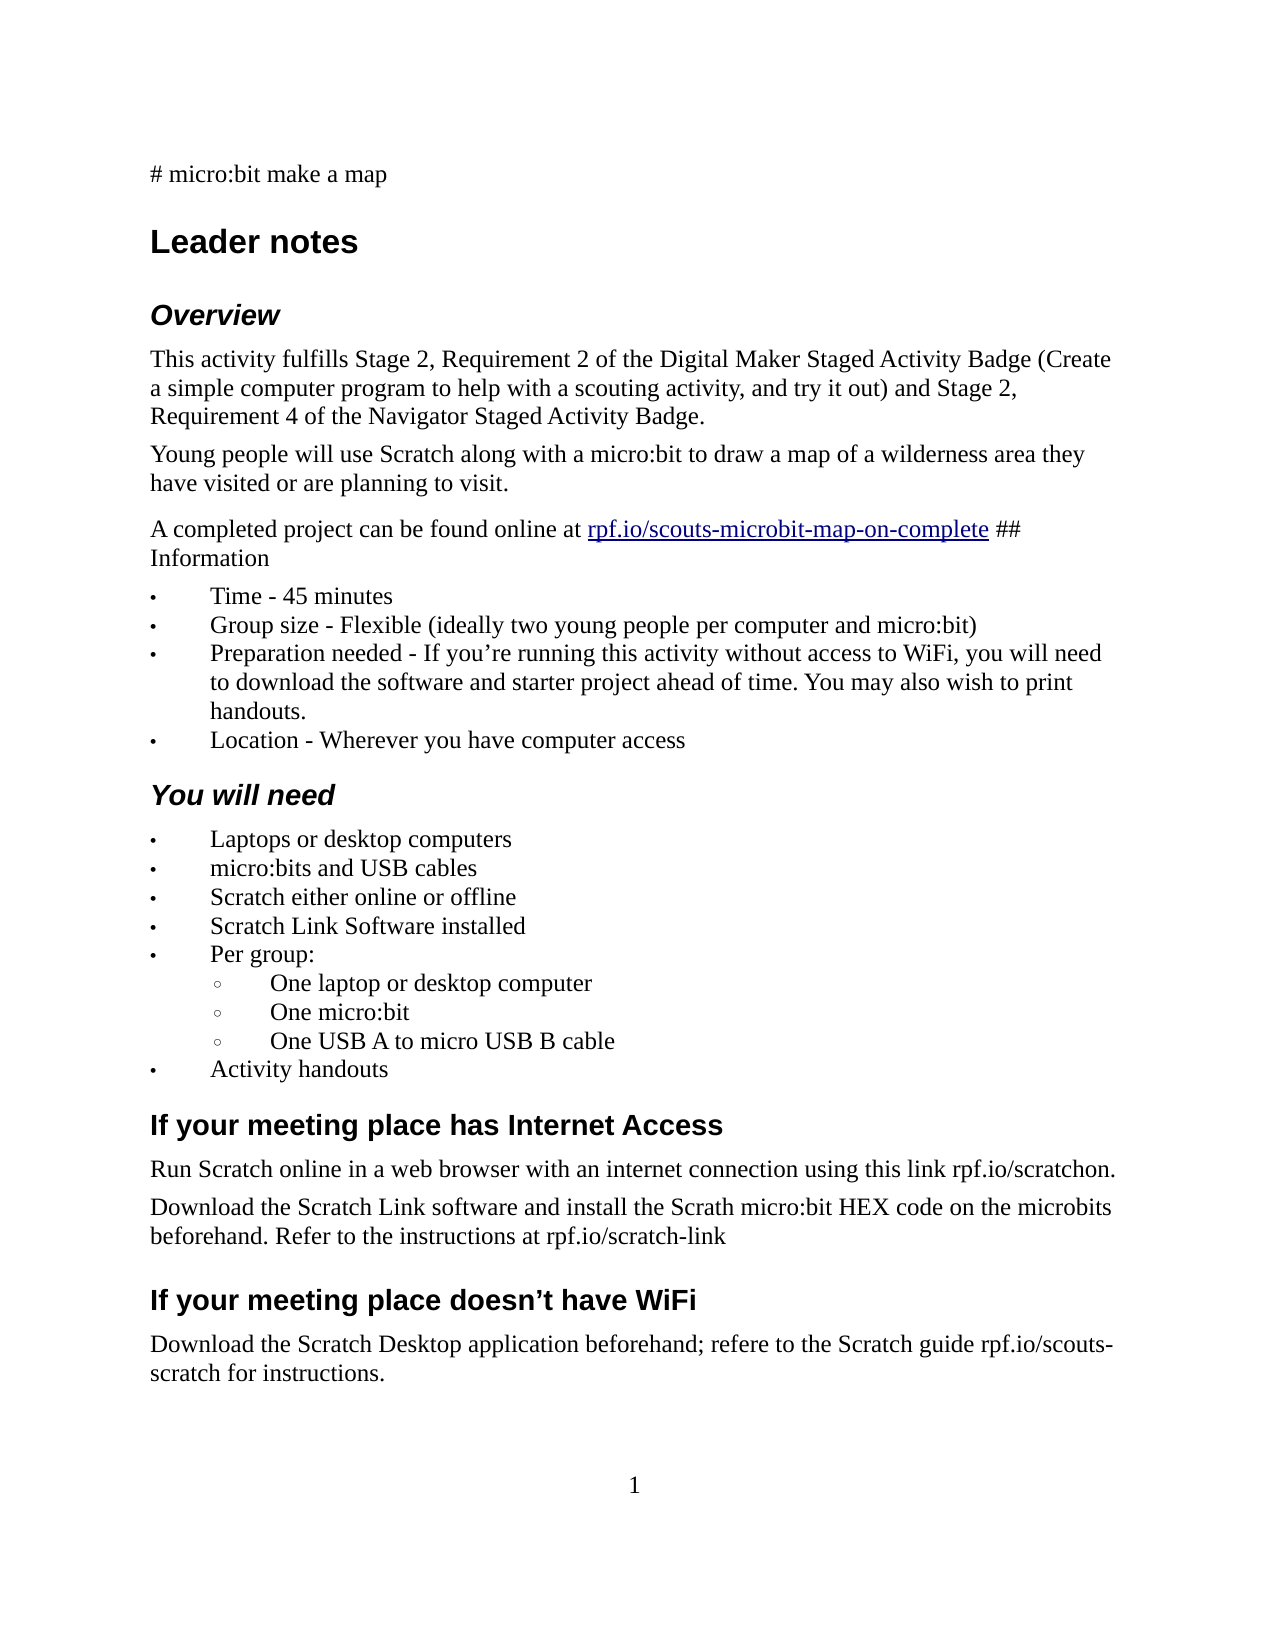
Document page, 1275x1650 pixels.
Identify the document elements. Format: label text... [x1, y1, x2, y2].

subtitle Leader notes [150, 222, 1125, 260]
text This activity fulfills Stage 2, Requirement 2 of the Digital Maker Staged Activity Badge (Create a simple computer program to help with a scouting activity, and try it out) and Stage 2, Requirement 4 of the Navigator Staged Activity Badge. [150, 344, 1125, 430]
subtitle If your meeting place has Internet Access [150, 1108, 1125, 1142]
list One micro:bit [210, 997, 1125, 1026]
list Per group: [150, 939, 1125, 968]
list Activity handouts [150, 1054, 1125, 1083]
subtitle If your meeting place doesn’t have WiFi [150, 1283, 1125, 1317]
list Time - 45 minutes [150, 581, 1125, 610]
list Scratch either online or offline [150, 882, 1125, 911]
list Laptops or desktop computers [150, 824, 1125, 853]
list One USB A to micro USB B cable [210, 1026, 1125, 1054]
list Location - Wherever you have computer access [150, 725, 1125, 753]
list One laptop or desktop computer [210, 968, 1125, 997]
text Young people will use Scratch along with a micro:bit to draw a map of a wilderness area they have visited or are planning to visit. [150, 439, 1125, 497]
text Download the Scratch Desktop application beforehand; refere to the Scratch guide rpf.io/scouts-scratch for instructions. [150, 1329, 1125, 1387]
text # micro:bit make a map [150, 159, 1125, 188]
text A completed project can be found online at rpf.io/scouts-microbit-map-on-complete ## Information [150, 514, 1125, 572]
list Preparation needed - If you’re running this activity without access to WiFi, you will need to download the software and starter project ahead of time. You may also wish to print handouts. [150, 638, 1125, 725]
text Run Scratch online in a web browser with an internet connection using this link rpf.io/scratchon. [150, 1154, 1125, 1183]
list Group size - Flexible (ideally two young people per computer and micro:bit) [150, 610, 1125, 638]
list Scratch Link Software installed [150, 911, 1125, 939]
subtitle You will need [150, 778, 1125, 812]
list micro:bits and USB cables [150, 853, 1125, 882]
text Download the Scratch Link software and install the Scrath micro:bit HEX code on the microbits beforehand. Refer to the instructions at rpf.io/scratch-link [150, 1192, 1125, 1249]
subtitle Overview [150, 298, 1125, 331]
